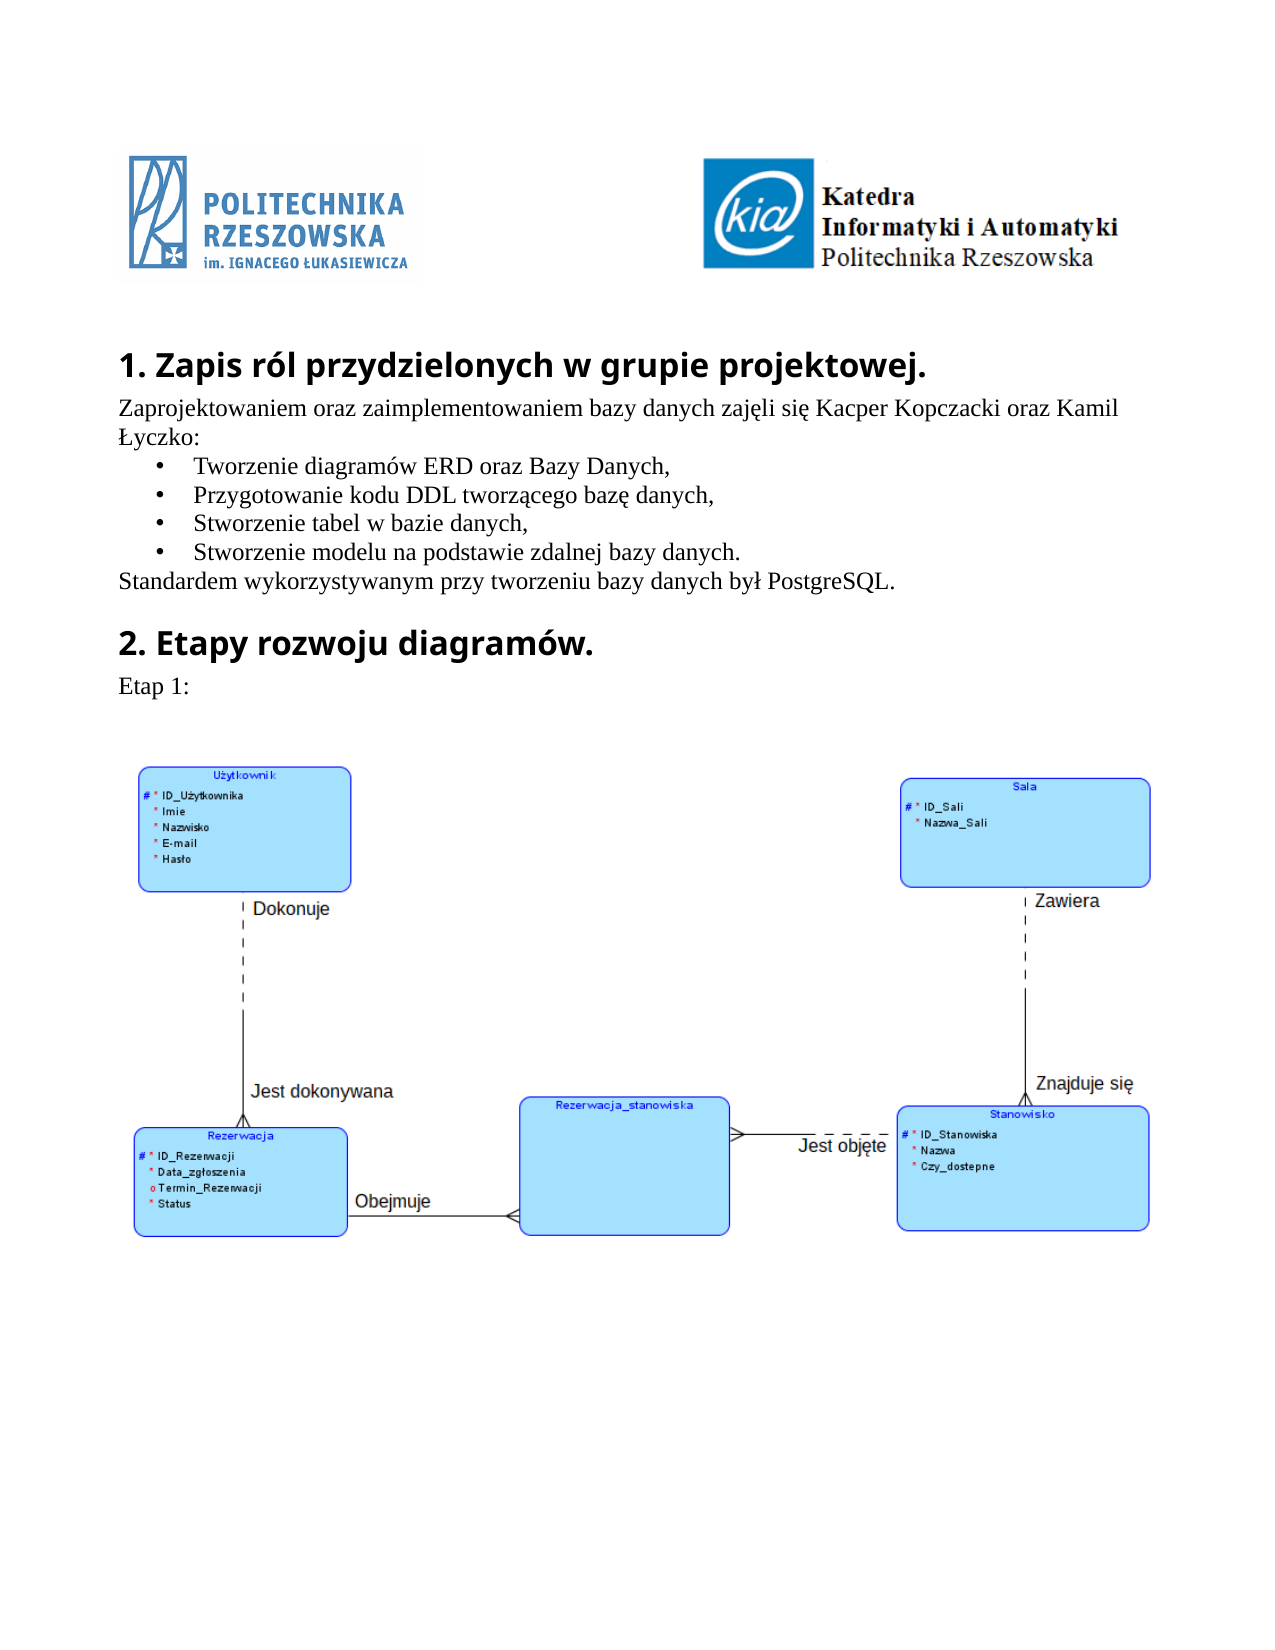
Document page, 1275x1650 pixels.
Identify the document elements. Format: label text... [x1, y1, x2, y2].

text Standardem wykorzystywanym przy tworzeniu bazy danych był PostgreSQL. [118, 566, 1157, 595]
text Etap 1: [118, 671, 1157, 700]
picture [118, 147, 423, 284]
list Stworzenie tabel w bazie danych, [156, 508, 1157, 537]
subtitle 2. Etapy rozwoju diagramów. [118, 620, 1157, 665]
text Zaprojektowaniem oraz zaimplementowaniem bazy danych zajęli się Kacper Kopczacki oraz Kamil Łyczko: [118, 393, 1157, 451]
list Tworzenie diagramów ERD oraz Bazy Danych, [156, 451, 1157, 480]
list Przygotowanie kodu DDL tworzącego bazę danych, [156, 480, 1157, 508]
list Stworzenie modelu na podstawie zdalnej bazy danych. [156, 537, 1157, 566]
subtitle 1. Zapis ról przydzielonych w grupie projektowej. [118, 342, 1157, 387]
picture [100, 748, 1200, 1244]
picture [685, 143, 1147, 286]
